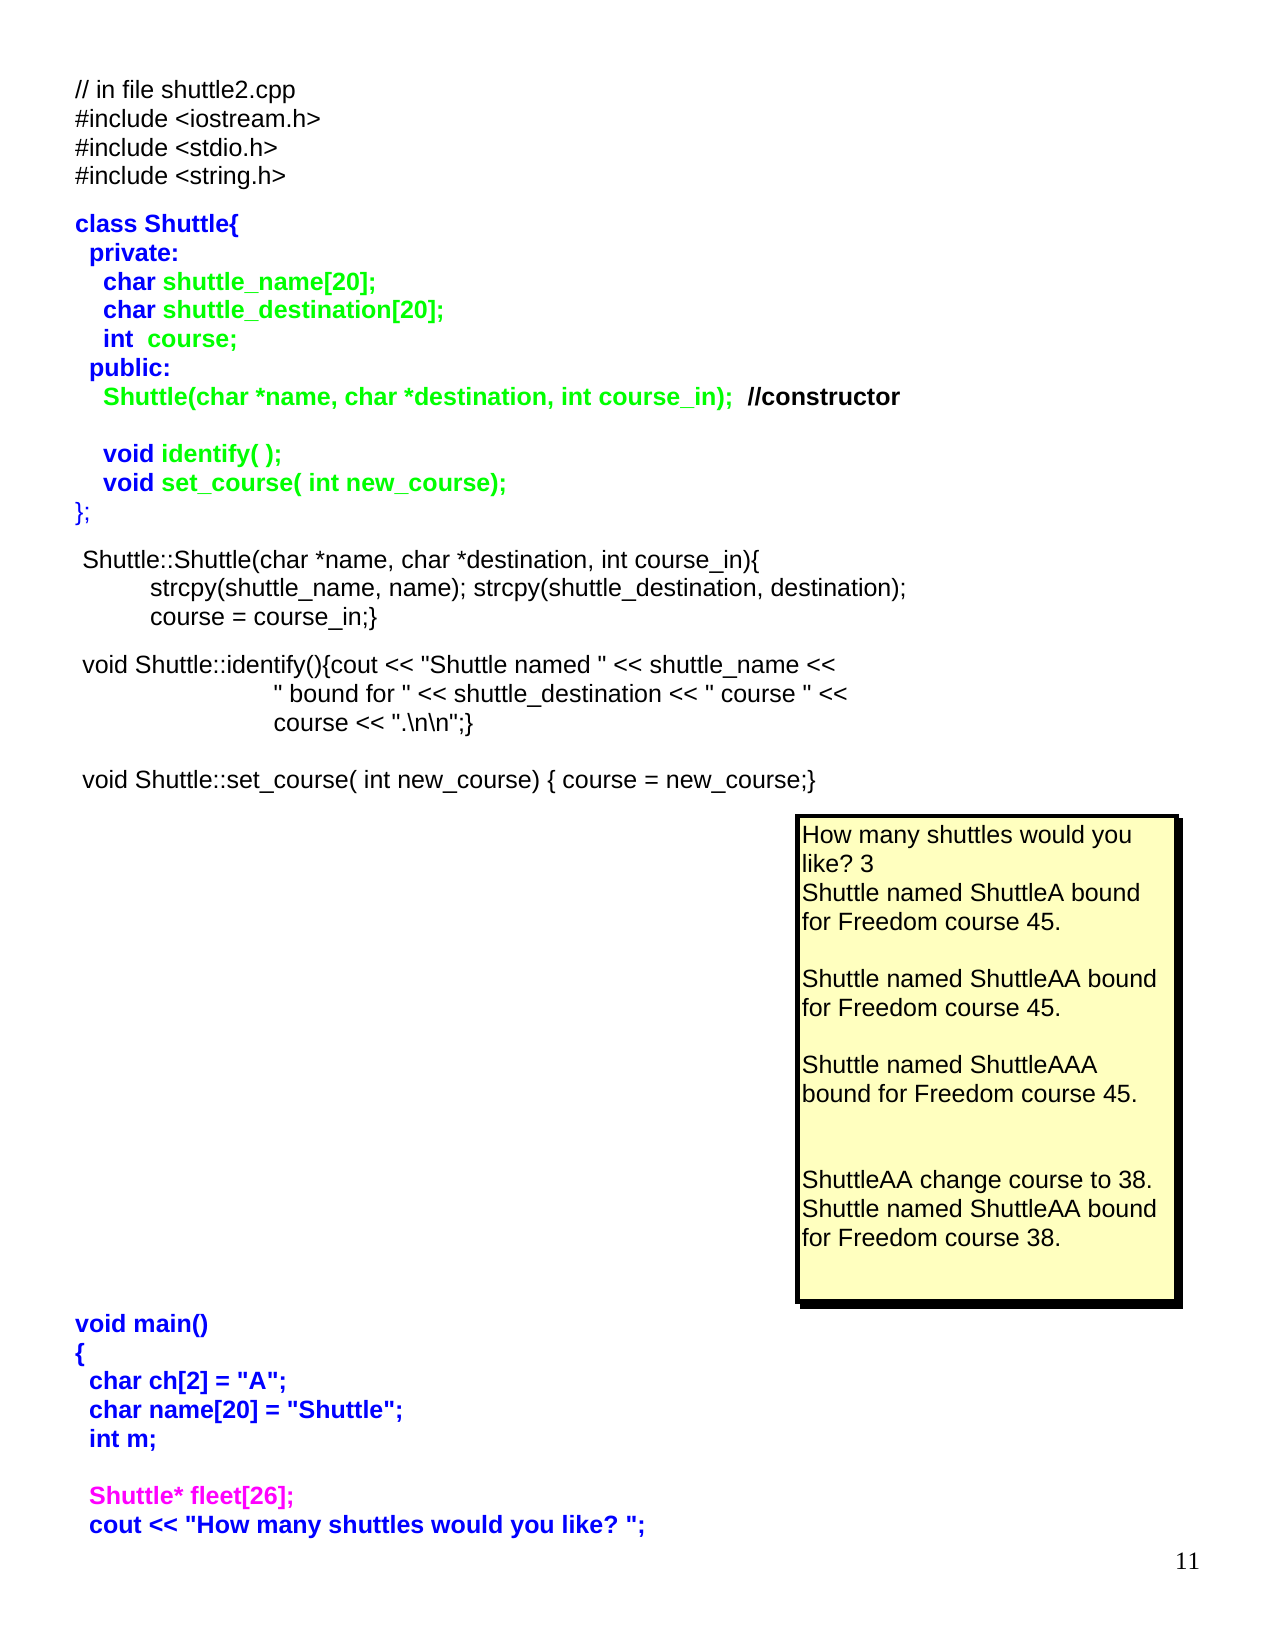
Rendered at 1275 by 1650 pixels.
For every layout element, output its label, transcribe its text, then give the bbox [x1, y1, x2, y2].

text void identify( ); [75, 439, 1200, 468]
text course = course_in;} [75, 602, 1200, 631]
text int course; [75, 324, 1200, 353]
text Shuttle* fleet[26]; [75, 1481, 1200, 1510]
text }; [75, 497, 1200, 525]
text Shuttle named ShuttleAAA bound for Freedom course 45. [802, 1050, 1172, 1108]
text #include <string.h> [75, 161, 1200, 190]
text Shuttle(char *name, char *destination, int course_in); //constructor [75, 382, 1200, 410]
text #include <stdio.h> [75, 132, 1200, 161]
text How many shuttles would you like? 3 [802, 820, 1172, 878]
text char shuttle_name[20]; [75, 267, 1200, 295]
text char name[20] = "Shuttle"; [75, 1395, 1200, 1424]
text Shuttle named ShuttleA bound for Freedom course 45. [802, 878, 1172, 935]
text " bound for " << shuttle_destination << " course " << [75, 679, 1200, 707]
text // in file shuttle2.cpp [75, 75, 1200, 104]
text course << ".\n\n";} [75, 707, 1200, 736]
text Shuttle named ShuttleAA bound for Freedom course 45. [802, 964, 1172, 1022]
text class Shuttle{ [75, 209, 1200, 238]
text void set_course( int new_course); [75, 468, 1200, 497]
text void Shuttle::set_course( int new_course) { course = new_course;} [75, 765, 1200, 794]
text strcpy(shuttle_name, name); strcpy(shuttle_destination, destination); [75, 573, 1200, 602]
text cout << "How many shuttles would you like? "; [75, 1510, 1200, 1539]
text #­­include <iostream.h> [75, 104, 1200, 132]
text int m; [75, 1424, 1200, 1453]
text void Shuttle::identify(){cout << "Shuttle named " << shuttle_name << [75, 650, 1200, 679]
text ShuttleAA change course to 38. [802, 1165, 1172, 1194]
text void main() [75, 1309, 1200, 1338]
text { [75, 1338, 1200, 1366]
text char ch[2] = "A"; [75, 1366, 1200, 1395]
text public: [75, 353, 1200, 382]
text char shuttle_destination[20]; [75, 295, 1200, 324]
text private: [75, 238, 1200, 267]
text Shuttle named ShuttleAA bound for Freedom course 38. [802, 1194, 1172, 1252]
text Shuttle::Shuttle(char *name, char *destination, int course_in){ [75, 544, 1200, 573]
